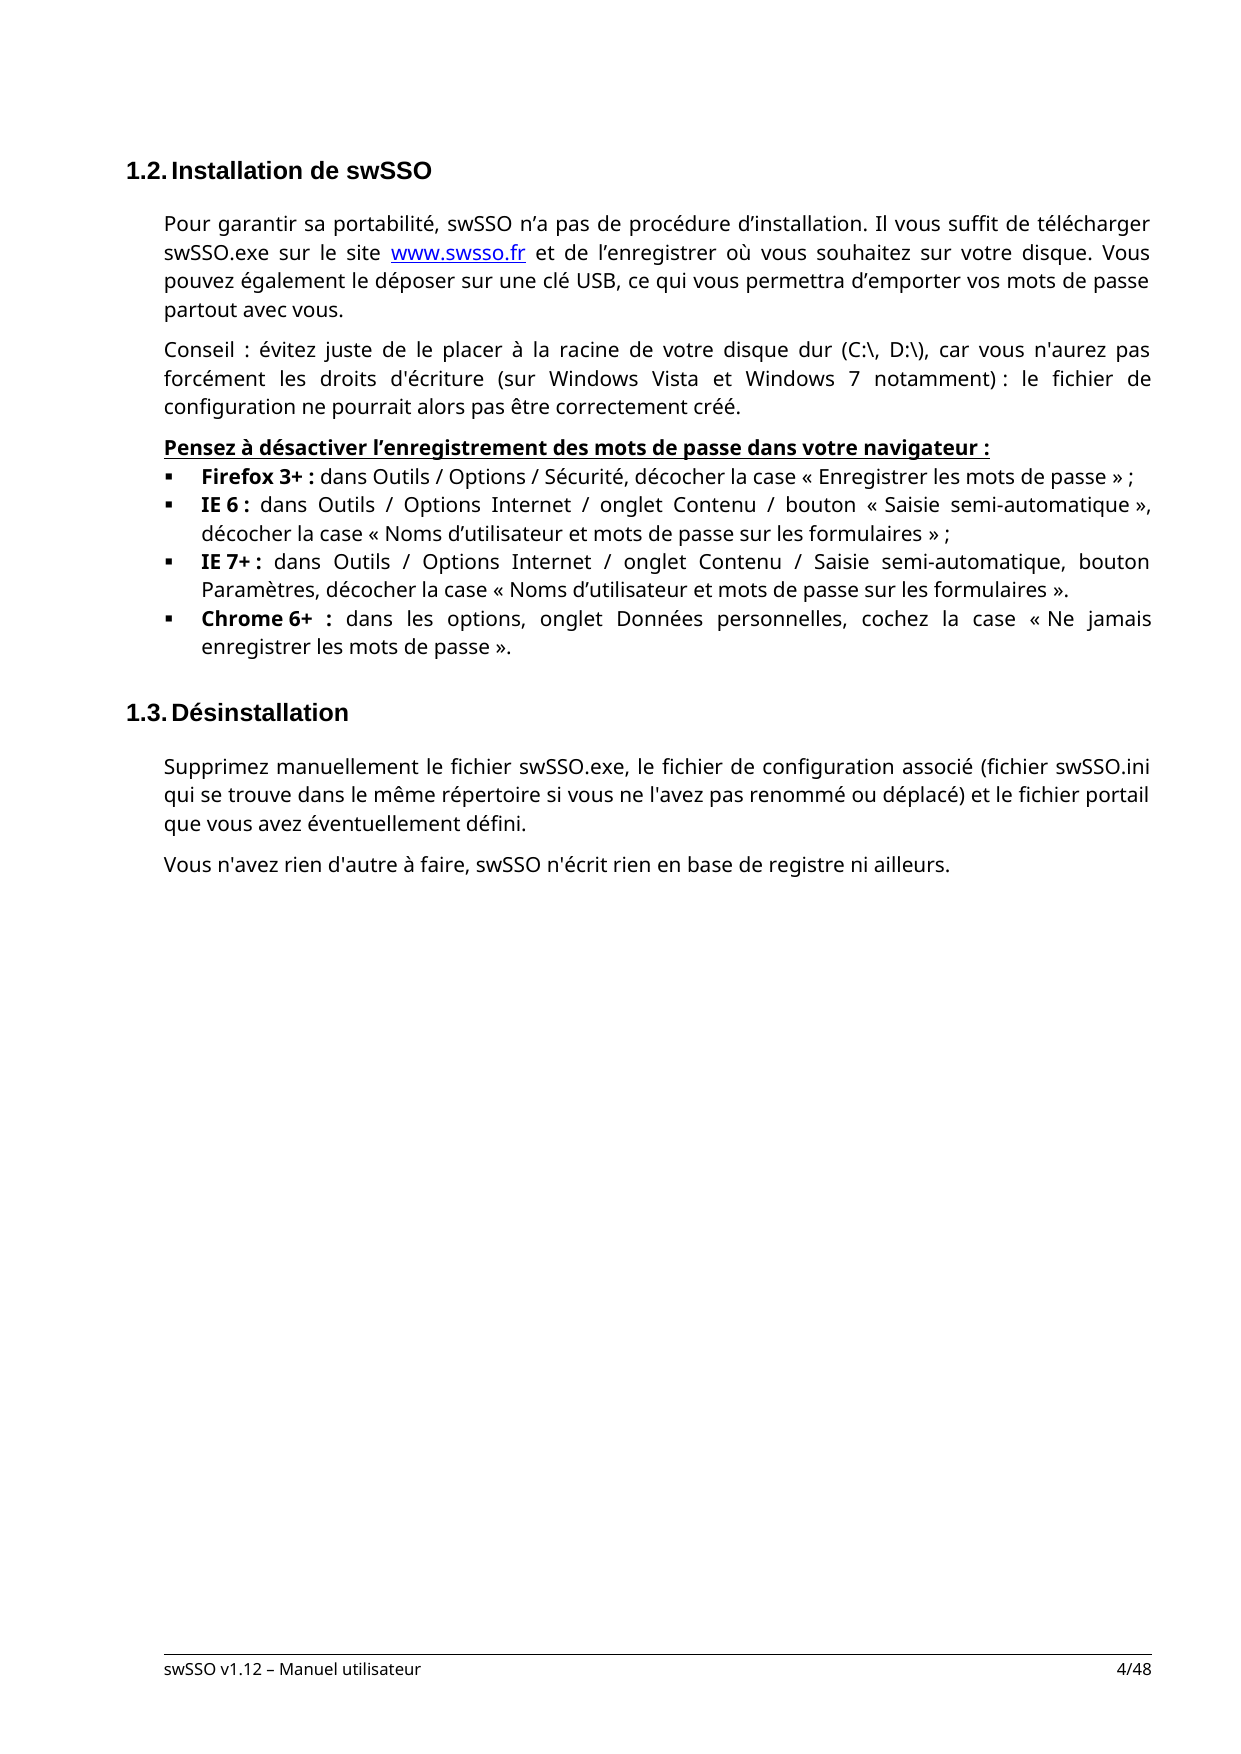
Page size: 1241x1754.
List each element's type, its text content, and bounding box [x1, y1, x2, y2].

subtitle Installation de swSSO [126, 156, 1152, 184]
subtitle Désinstallation [126, 698, 1152, 727]
list Firefox 3+ : dans Outils / Options / Sécurité, décocher la case « Enregistrer les mots de passe » ; [164, 462, 1152, 490]
text Vous n'avez rien d'autre à faire, swSSO n'écrit rien en base de registre ni ailleurs. [164, 850, 1152, 878]
text Conseil : évitez juste de le placer à la racine de votre disque dur (C:\, D:\), car vous n'aurez pas forcément les droits d'écriture (sur Windows Vista et Windows 7 notamment) : le fichier de configuration ne pourrait alors pas être correctement créé. [164, 336, 1152, 421]
text Supprimez manuellement le fichier swSSO.exe, le fichier de configuration associé (fichier swSSO.ini qui se trouve dans le même répertoire si vous ne l'avez pas renommé ou déplacé) et le fichier portail que vous avez éventuellement défini. [164, 752, 1152, 837]
list IE 6 : dans Outils / Options Internet / onglet Contenu / bouton « Saisie semi-automatique », décocher la case « Noms d’utilisateur et mots de passe sur les formulaires » ; [164, 490, 1152, 547]
list Chrome 6+ : dans les options, onglet Données personnelles, cochez la case « Ne jamais enregistrer les mots de passe ». [164, 604, 1152, 661]
text Pensez à désactiver l’enregistrement des mots de passe dans votre navigateur : [164, 433, 1152, 462]
text Pour garantir sa portabilité, swSSO n’a pas de procédure d’installation. Il vous suffit de télécharger swSSO.exe sur le site www.swsso.fr et de l’enregistrer où vous souhaitez sur votre disque. Vous pouvez également le déposer sur une clé USB, ce qui vous permettra d’emporter vos mots de passe partout avec vous. [164, 209, 1152, 323]
list IE 7+ : dans Outils / Options Internet / onglet Contenu / Saisie semi-automatique, bouton Paramètres, décocher la case « Noms d’utilisateur et mots de passe sur les formulaires ». [164, 547, 1152, 604]
